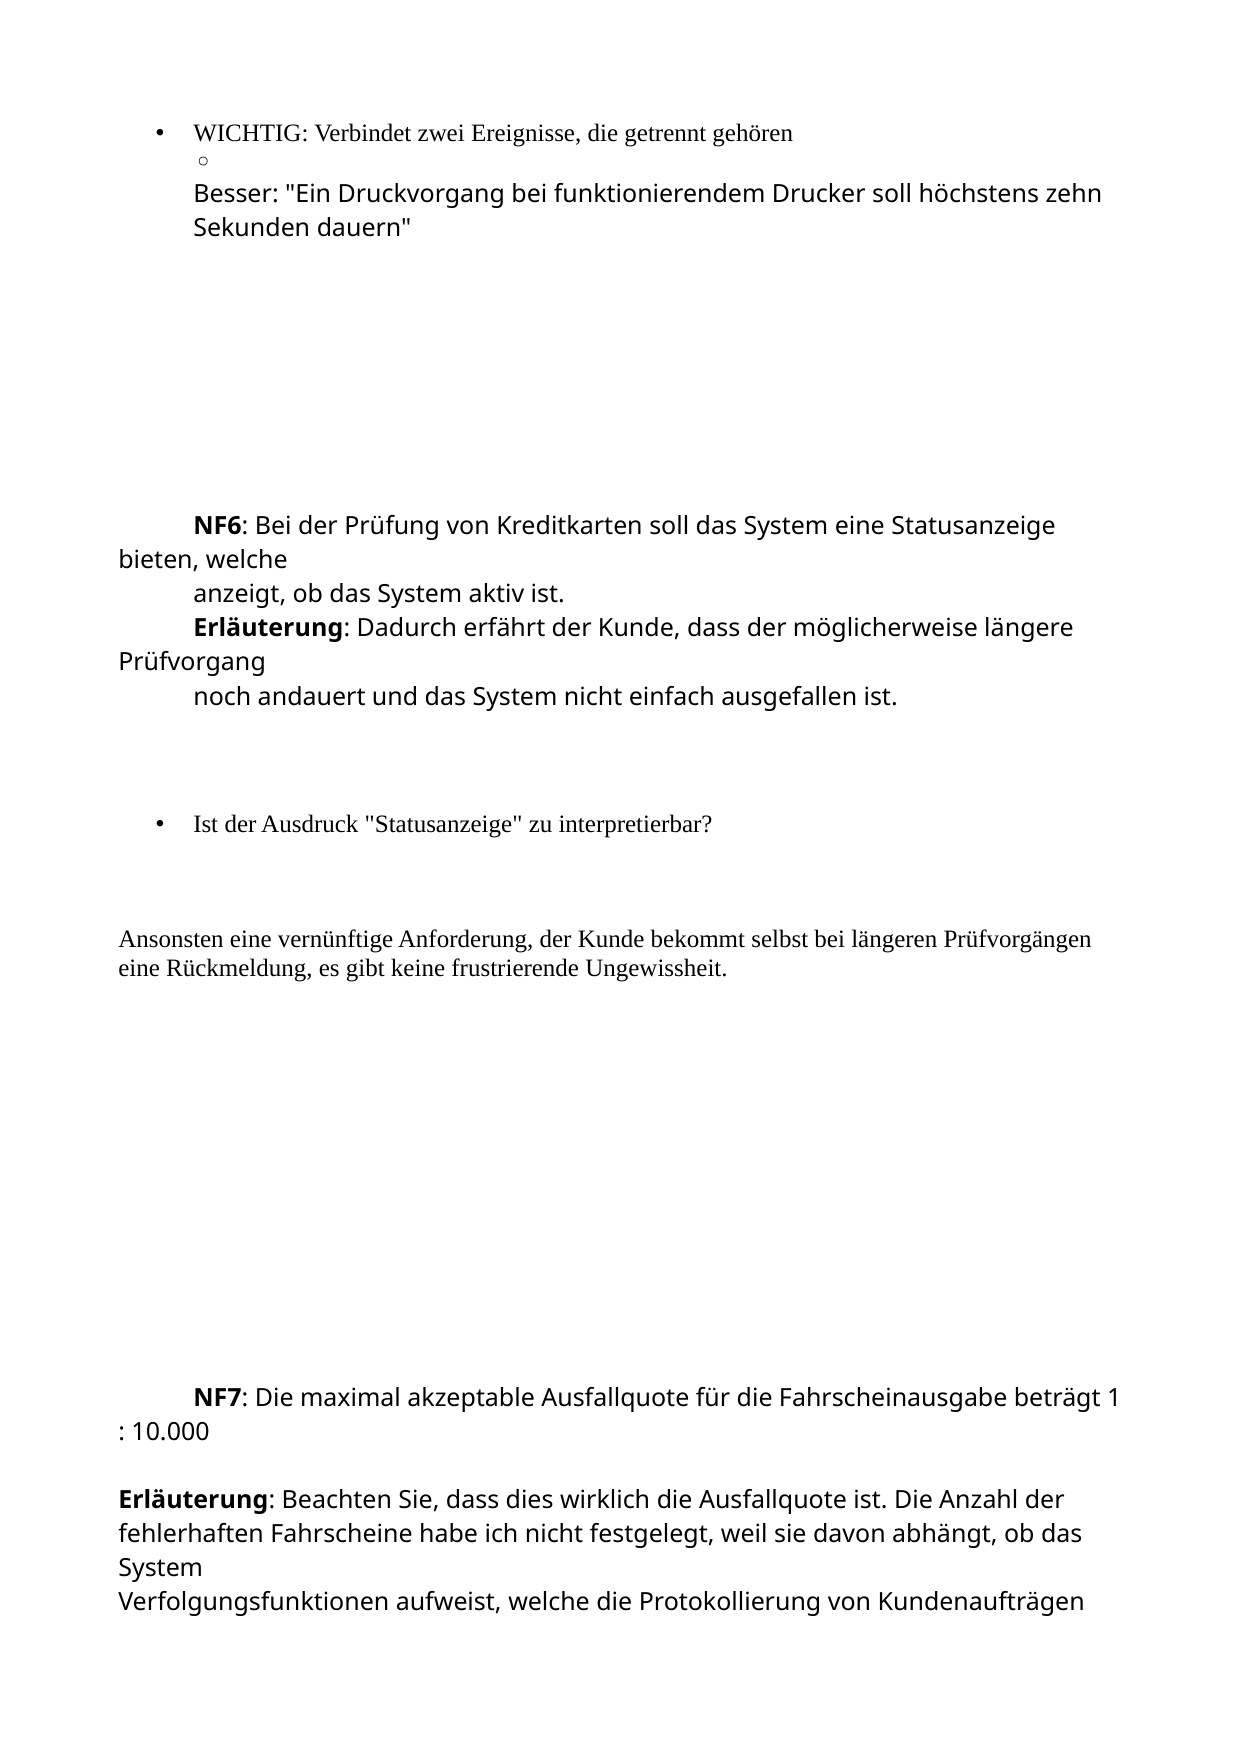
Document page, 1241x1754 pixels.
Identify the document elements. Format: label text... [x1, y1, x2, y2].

text Verfolgungsfunktionen aufweist, welche die Protokollierung von Kundenaufträgen [118, 1584, 1122, 1618]
text Erläuterung: Beachten Sie, dass dies wirklich die Ausfallquote ist. Die Anzahl der [118, 1482, 1122, 1516]
text noch andauert und das System nicht einfach ausgefallen ist. [118, 678, 1122, 712]
text Ansonsten eine vernünftige Anforderung, der Kunde bekommt selbst bei längeren Prüfvorgängen eine Rückmeldung, es gibt keine frustrierende Ungewissheit. [118, 924, 1122, 982]
list Besser: "Ein Druckvorgang bei funktionierendem Drucker soll höchstens zehn Sekunden dauern" [156, 176, 1122, 244]
text NF6: Bei der Prüfung von Kreditkarten soll das System eine Statusanzeige bieten, welche [118, 508, 1122, 576]
list Ist der Ausdruck "Statusanzeige" zu interpretierbar? [156, 809, 1122, 838]
list WICHTIG: Verbindet zwei Ereignisse, die getrennt gehören [156, 118, 1122, 147]
text fehlerhaften Fahrscheine habe ich nicht festgelegt, weil sie davon abhängt, ob das System [118, 1516, 1122, 1584]
text Erläuterung: Dadurch erfährt der Kunde, dass der möglicherweise längere Prüfvorgang [118, 610, 1122, 678]
text anzeigt, ob das System aktiv ist. [118, 576, 1122, 610]
text NF7: Die maximal akzeptable Ausfallquote für die Fahrscheinausgabe beträgt 1 : 10.000 [118, 1380, 1122, 1448]
